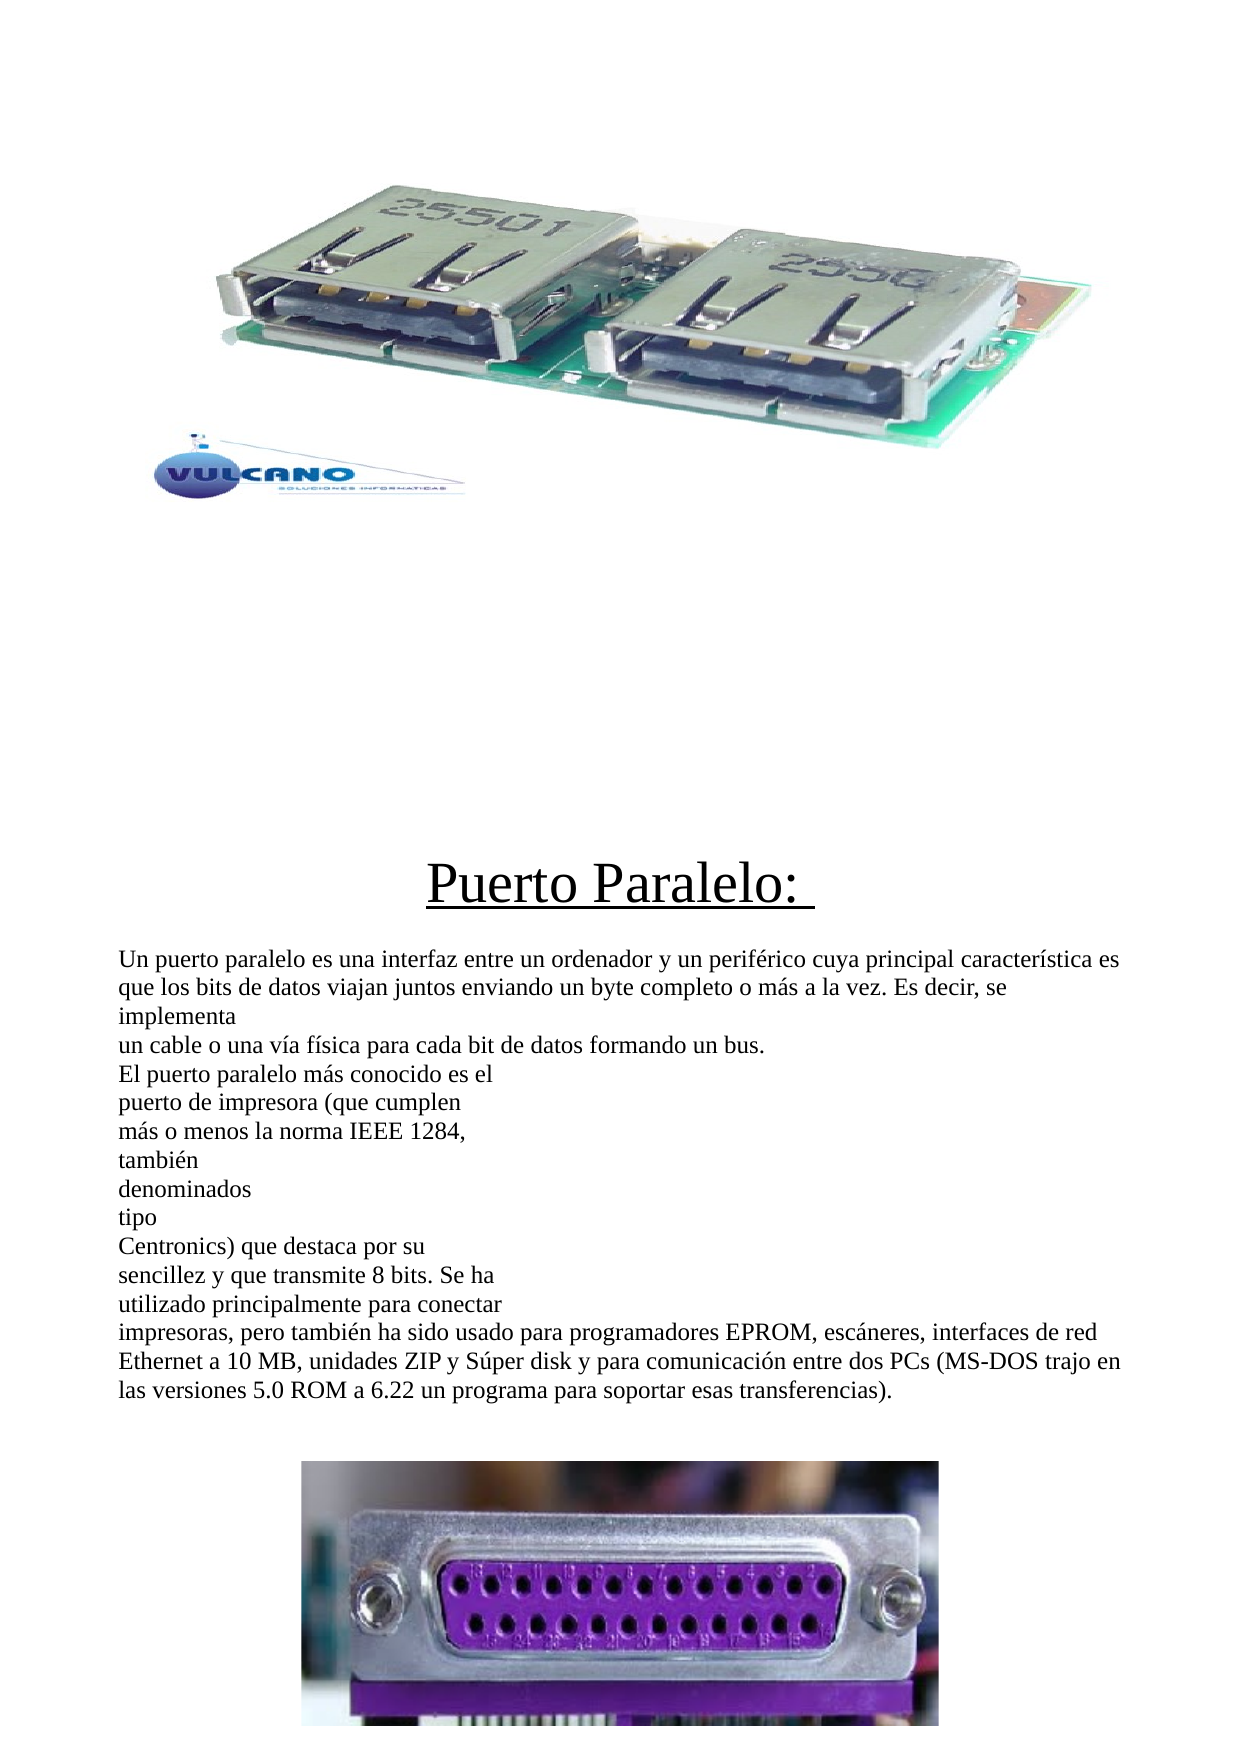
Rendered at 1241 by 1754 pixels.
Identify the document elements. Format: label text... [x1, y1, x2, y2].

text un cable o una vía física para cada bit de datos formando un bus. [118, 1030, 1122, 1059]
text Un puerto paralelo es una interfaz entre un ordenador y un periférico cuya principal característica es [118, 944, 1122, 972]
picture [301, 1461, 939, 1726]
text El puerto paralelo más conocido es el [118, 1059, 1122, 1087]
text tipo [118, 1202, 1122, 1231]
text puerto de impresora (que cumplen [118, 1087, 1122, 1116]
text que los bits de datos viajan juntos enviando un byte completo o más a la vez. Es decir, se implementa [118, 972, 1122, 1030]
text Puerto Paralelo: [118, 848, 1122, 915]
picture [145, 129, 1150, 503]
text las versiones 5.0 ROM a 6.22 un programa para soportar esas transferencias). [118, 1375, 1122, 1404]
text sencillez y que transmite 8 bits. Se ha [118, 1260, 1122, 1289]
text denominados [118, 1174, 1122, 1202]
text también [118, 1145, 1122, 1174]
text Centronics) que destaca por su [118, 1231, 1122, 1260]
text más o menos la norma IEEE 1284, [118, 1116, 1122, 1145]
text impresoras, pero también ha sido usado para programadores EPROM, escáneres, interfaces de red [118, 1317, 1122, 1346]
text Ethernet a 10 MB, unidades ZIP y Súper disk y para comunicación entre dos PCs (MS-DOS trajo en [118, 1346, 1122, 1375]
text utilizado principalmente para conectar [118, 1289, 1122, 1317]
